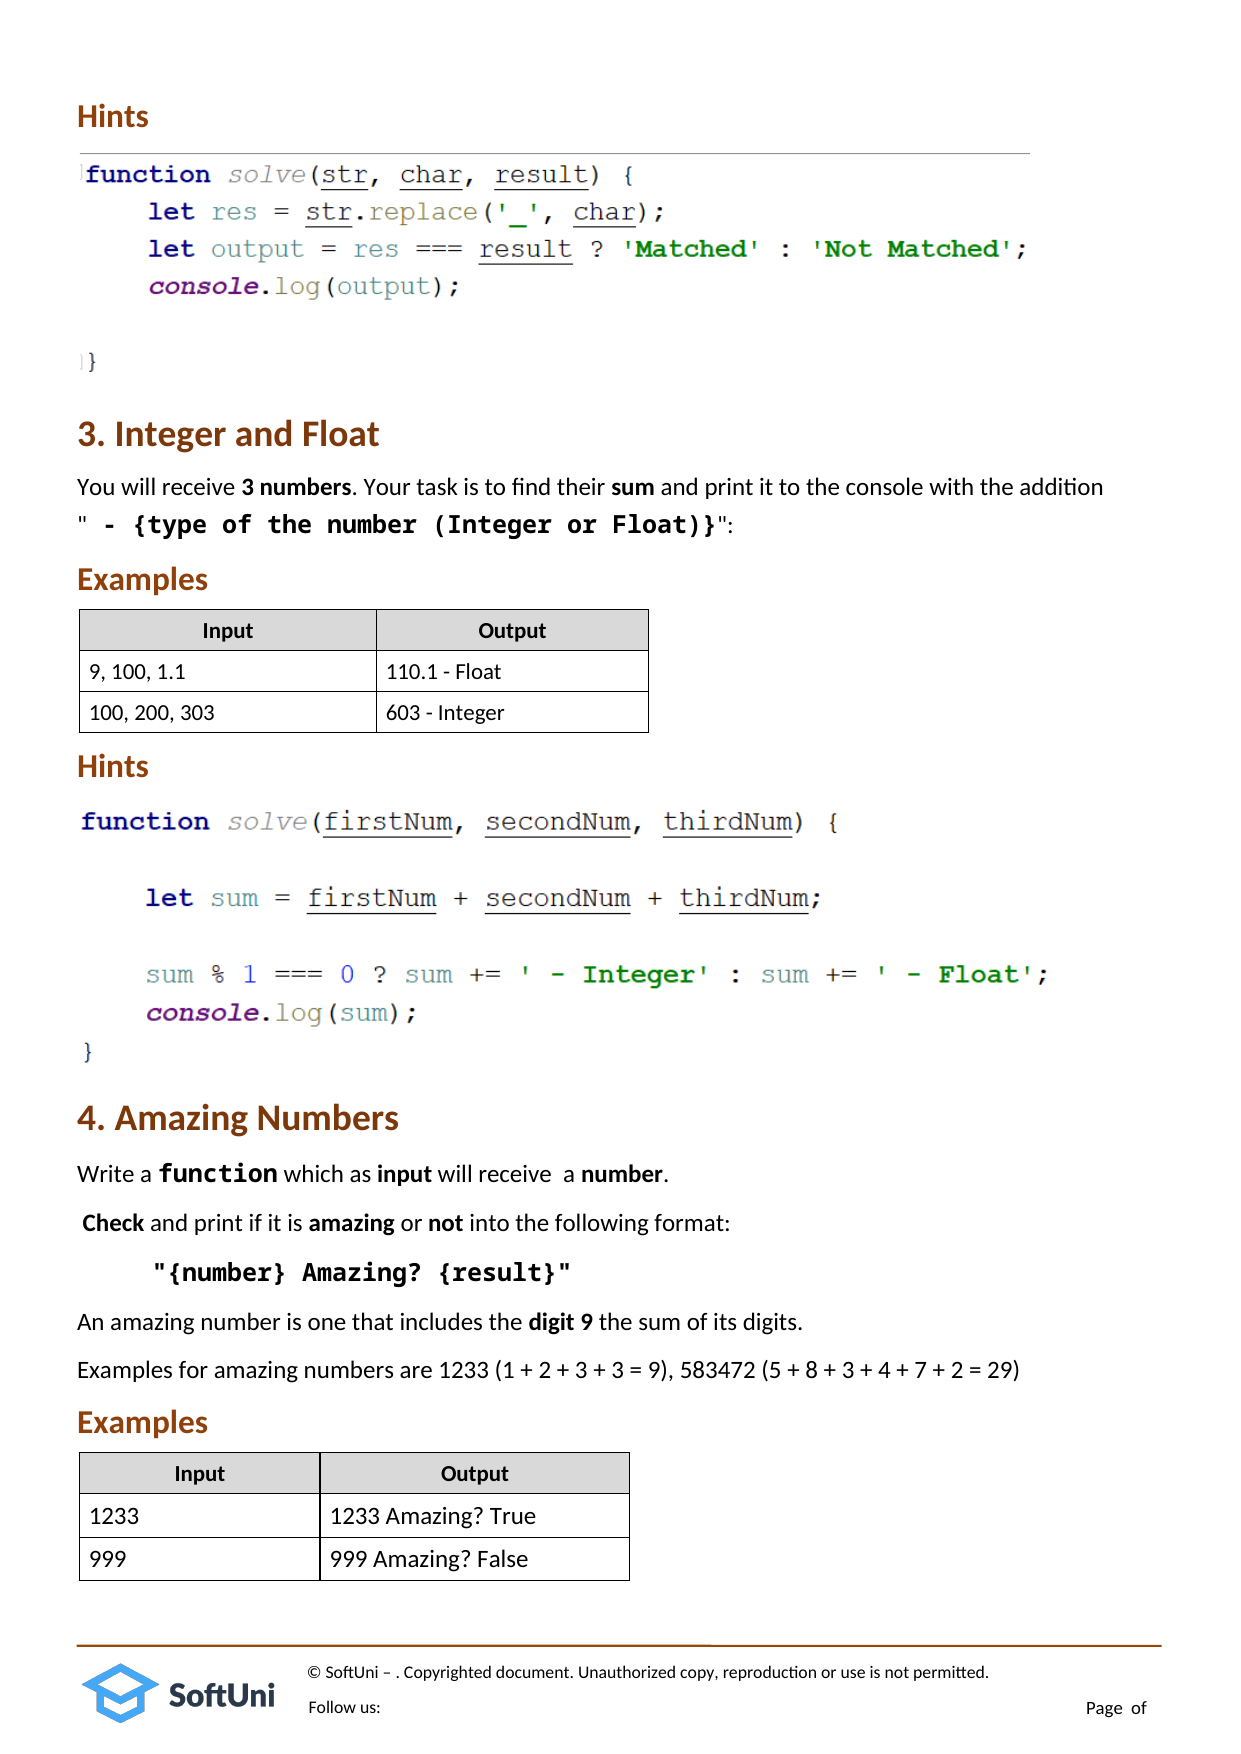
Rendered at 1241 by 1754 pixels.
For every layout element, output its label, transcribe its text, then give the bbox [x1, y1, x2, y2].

text You will receive 3 numbers. Your task is to find their sum and print it to the console with the addition " - {type of the number (Integer or Float)}": [77, 471, 1163, 541]
picture [79, 803, 1055, 1066]
text "{number} Amazing? {result}" [77, 1254, 1163, 1289]
picture [75, 1658, 281, 1729]
subtitle Examples [77, 1401, 1163, 1442]
table_header Output [321, 1453, 629, 1493]
table_cell 100, 200, 303 [80, 692, 376, 732]
table_header Output [377, 610, 648, 650]
table_header Input [80, 1453, 319, 1493]
table_cell 999 [80, 1538, 319, 1580]
subtitle Hints [77, 95, 1163, 136]
table_cell 603 - Integer [377, 692, 648, 732]
table_header Input [80, 610, 376, 650]
table_cell 9, 100, 1.1 [80, 651, 376, 691]
table_cell 999 Amazing? False [321, 1538, 629, 1580]
subtitle Amazing Numbers [77, 1094, 1163, 1140]
table_cell 1233 Amazing? True [321, 1494, 629, 1537]
text Write a function which as input will receive a number. [77, 1155, 1163, 1189]
subtitle Integer and Float [77, 410, 1163, 456]
subtitle Hints [77, 746, 1163, 786]
table_cell 110.1 - Float [377, 651, 648, 691]
subtitle Examples [77, 558, 1163, 599]
table_cell 1233 [80, 1494, 319, 1537]
text Examples for amazing numbers are 1233 (1 + 2 + 3 + 3 = 9), 583472 (5 + 8 + 3 + 4 + 7 + 2 = 29) [77, 1354, 1163, 1384]
text Check and print if it is amazing or not into the following format: [77, 1207, 1163, 1238]
picture [79, 153, 1030, 381]
text An amazing number is one that includes the digit 9 the sum of its digits. [77, 1306, 1163, 1337]
